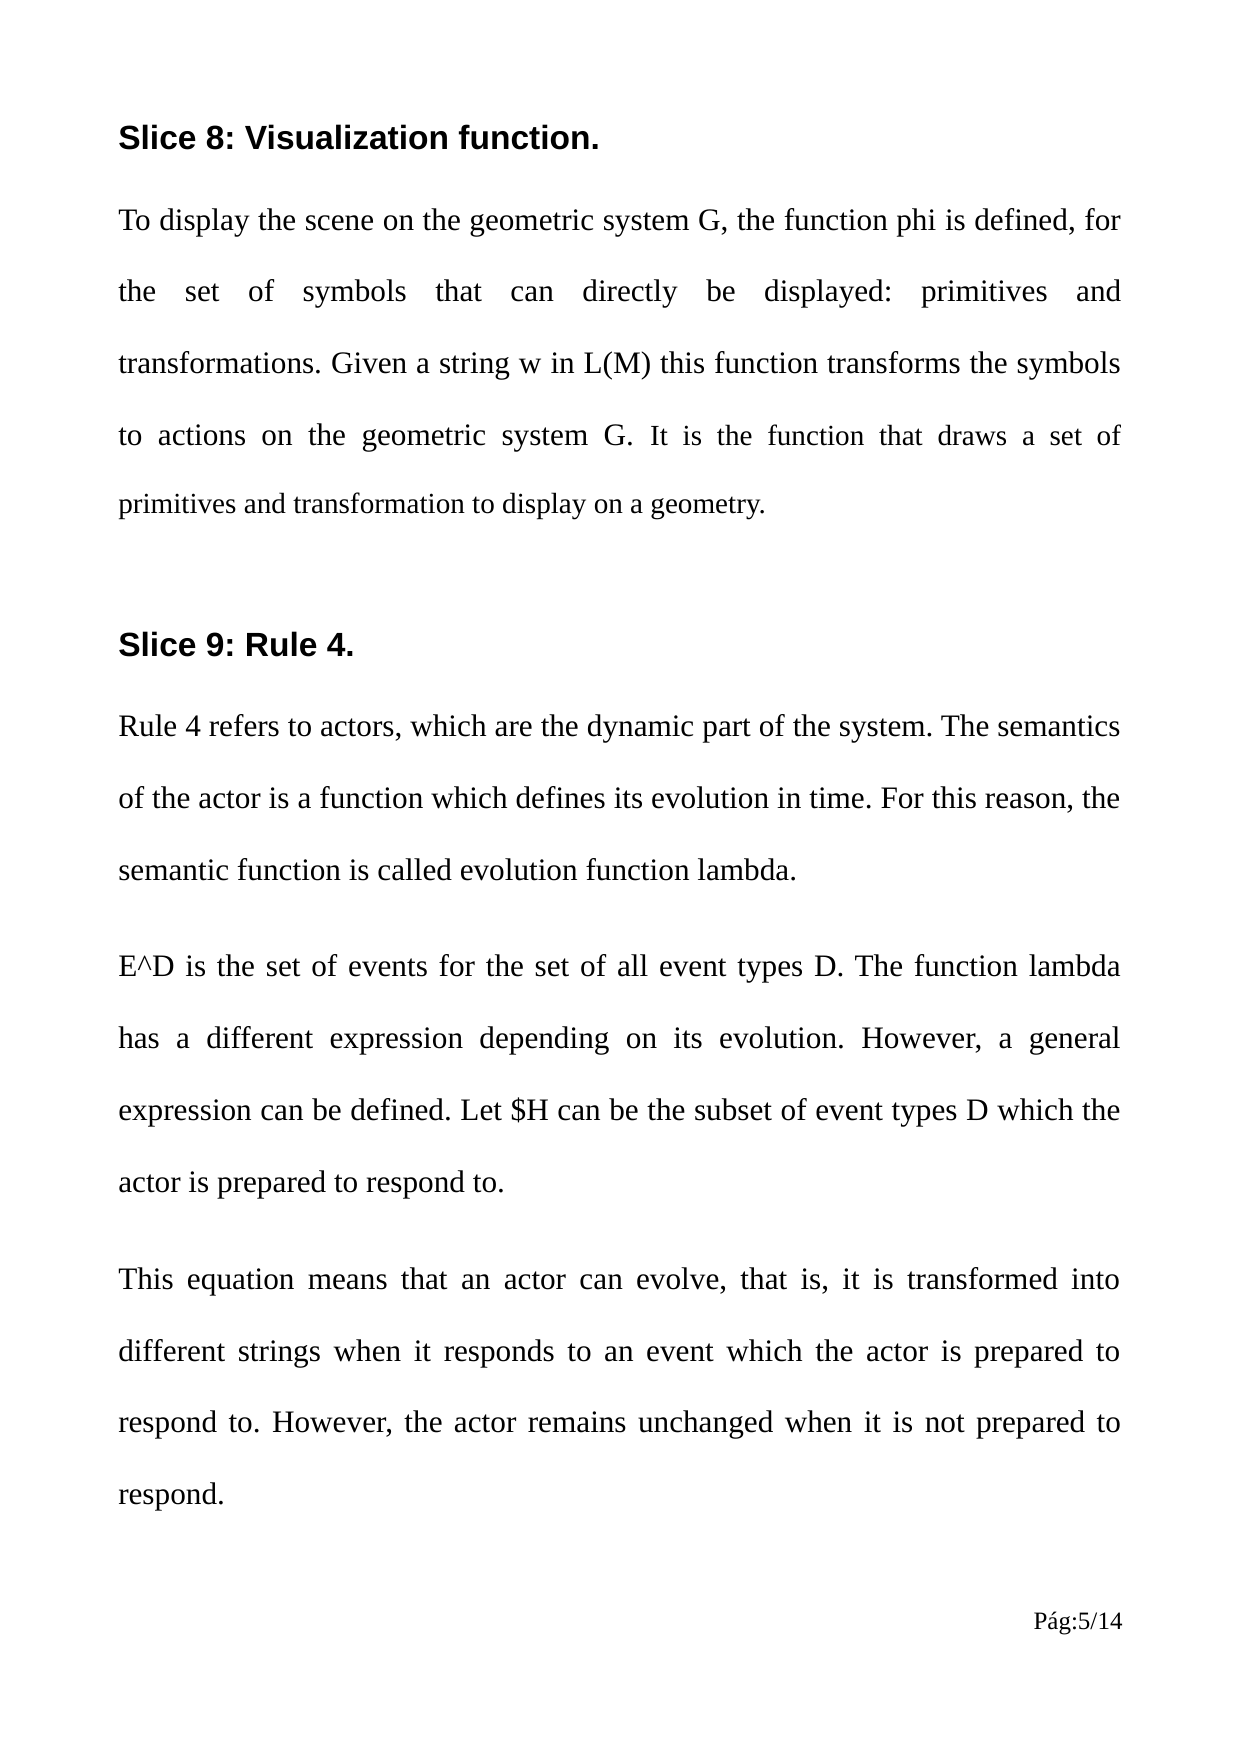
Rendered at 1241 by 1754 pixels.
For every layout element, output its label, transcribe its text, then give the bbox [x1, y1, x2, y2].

text Rule 4 refers to actors, which are the dynamic part of the system. The semantics of the actor is a function which defines its evolution in time. For this reason, the semantic function is called evolution function lambda. [118, 707, 1122, 887]
subtitle Slice 9: Rule 4. [118, 624, 1122, 663]
text To display the scene on the geometric system G, the function phi is defined, for the set of symbols that can directly be displayed: primitives and transformations. Given a string w in L(M) this function transforms the symbols to actions on the geometric system G. It is the function that draws a set of primitives and transformation to display on a geometry. [118, 201, 1122, 519]
text This equation means that an actor can evolve, that is, it is transformed into different strings when it responds to an event which the actor is prepared to respond to. However, the actor remains unchanged when it is not prepared to respond. [118, 1260, 1122, 1511]
subtitle Slice 8: Visualization function. [118, 118, 1122, 157]
text E^D is the set of events for the set of all event types D. The function lambda has a different expression depending on its evolution. However, a general expression can be defined. Let $H can be the subset of event types D which the actor is prepared to respond to. [118, 948, 1122, 1199]
